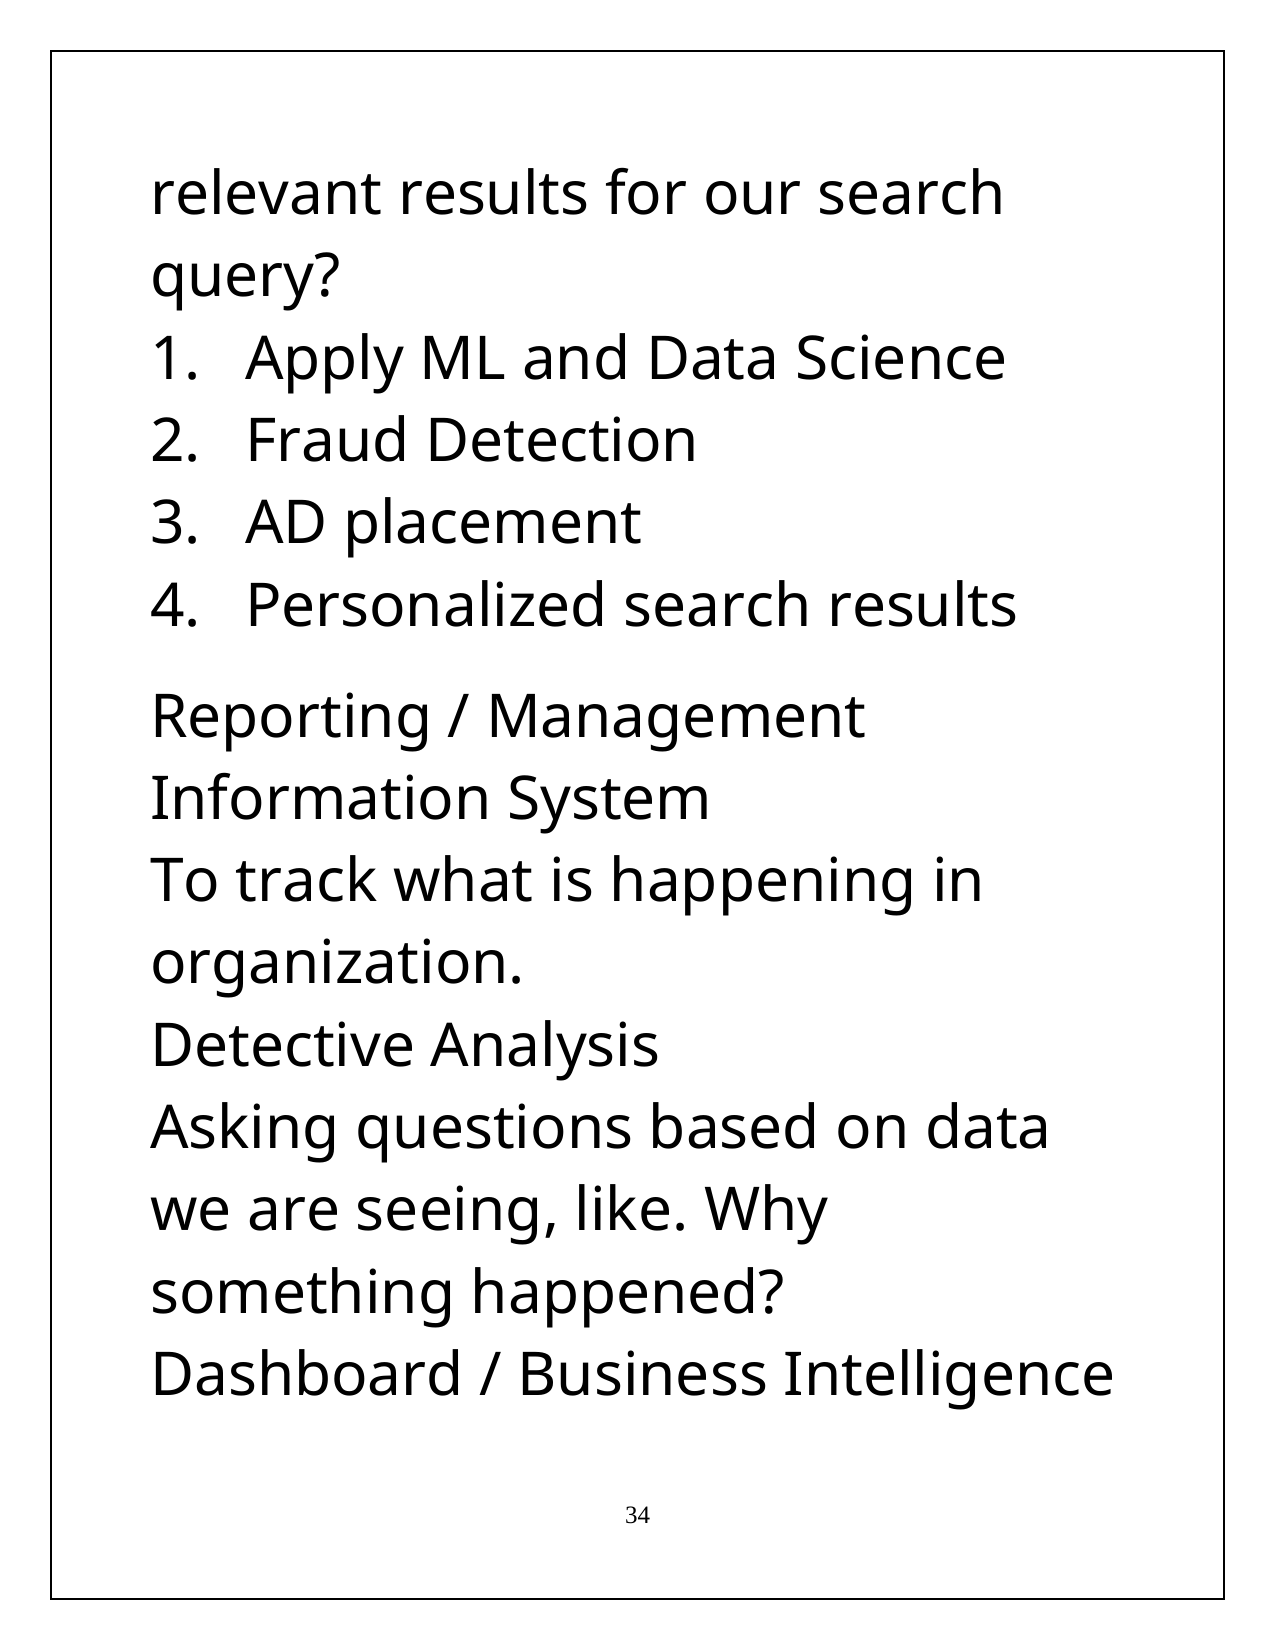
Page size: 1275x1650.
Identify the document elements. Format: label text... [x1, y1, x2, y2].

text Reporting / Management Information System [150, 672, 1125, 837]
text 1. Apply ML and Data Science [150, 314, 1125, 397]
text Dashboard / Business Intelligence [150, 1331, 1125, 1413]
text 2. Fraud Detection [150, 397, 1125, 479]
text relevant results for our search query? [150, 150, 1125, 314]
text 4. Personalized search results [150, 561, 1125, 644]
text To track what is happening in organization. [150, 837, 1125, 1002]
text 3. AD placement [150, 479, 1125, 561]
text Asking questions based on data we are seeing, like. Why something happened? [150, 1084, 1125, 1331]
text Detective Analysis [150, 1002, 1125, 1084]
